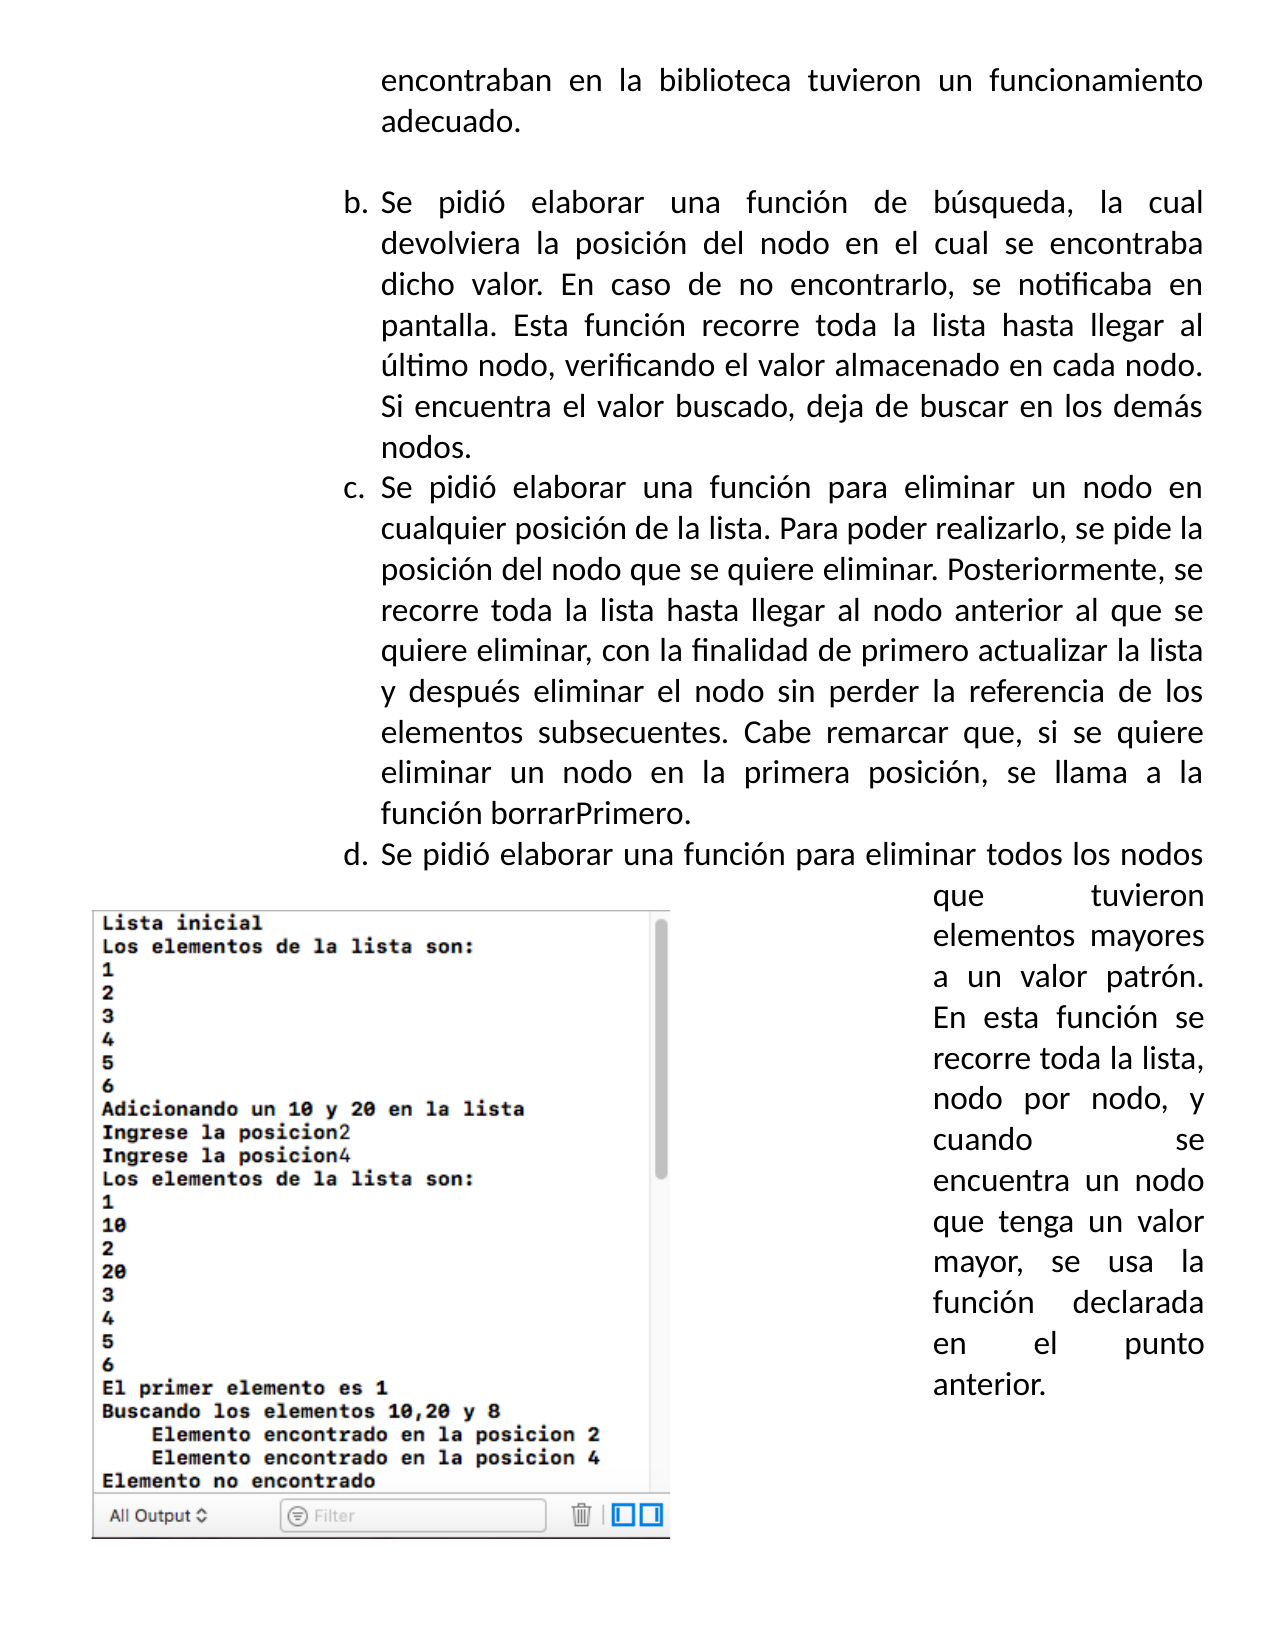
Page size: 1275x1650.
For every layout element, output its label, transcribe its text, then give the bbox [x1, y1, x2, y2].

list Se pidió elaborar una función para eliminar todos los nodos que tuvieron elementos mayores a un valor patrón. En esta función se recorre toda la lista, nodo por nodo, y cuando se encuentra un nodo que tenga un valor mayor, se usa la función declarada en el punto anterior. [343, 833, 1205, 1403]
list encontraban en la biblioteca tuvieron un funcionamiento adecuado. [343, 59, 1205, 141]
list Se pidió elaborar una función para eliminar un nodo en cualquier posición de la lista. Para poder realizarlo, se pide la posición del nodo que se quiere eliminar. Posteriormente, se recorre toda la lista hasta llegar al nodo anterior al que se quiere eliminar, con la finalidad de primero actualizar la lista y después eliminar el nodo sin perder la referencia de los elementos subsecuentes. Cabe remarcar que, si se quiere eliminar un nodo en la primera posición, se llama a la función borrarPrimero. [343, 466, 1205, 833]
list Se pidió elaborar una función de búsqueda, la cual devolviera la posición del nodo en el cual se encontraba dicho valor. En caso de no encontrarlo, se notificaba en pantalla. Esta función recorre toda la lista hasta llegar al último nodo, verificando el valor almacenado en cada nodo. Si encuentra el valor buscado, deja de buscar en los demás nodos. [343, 181, 1205, 466]
